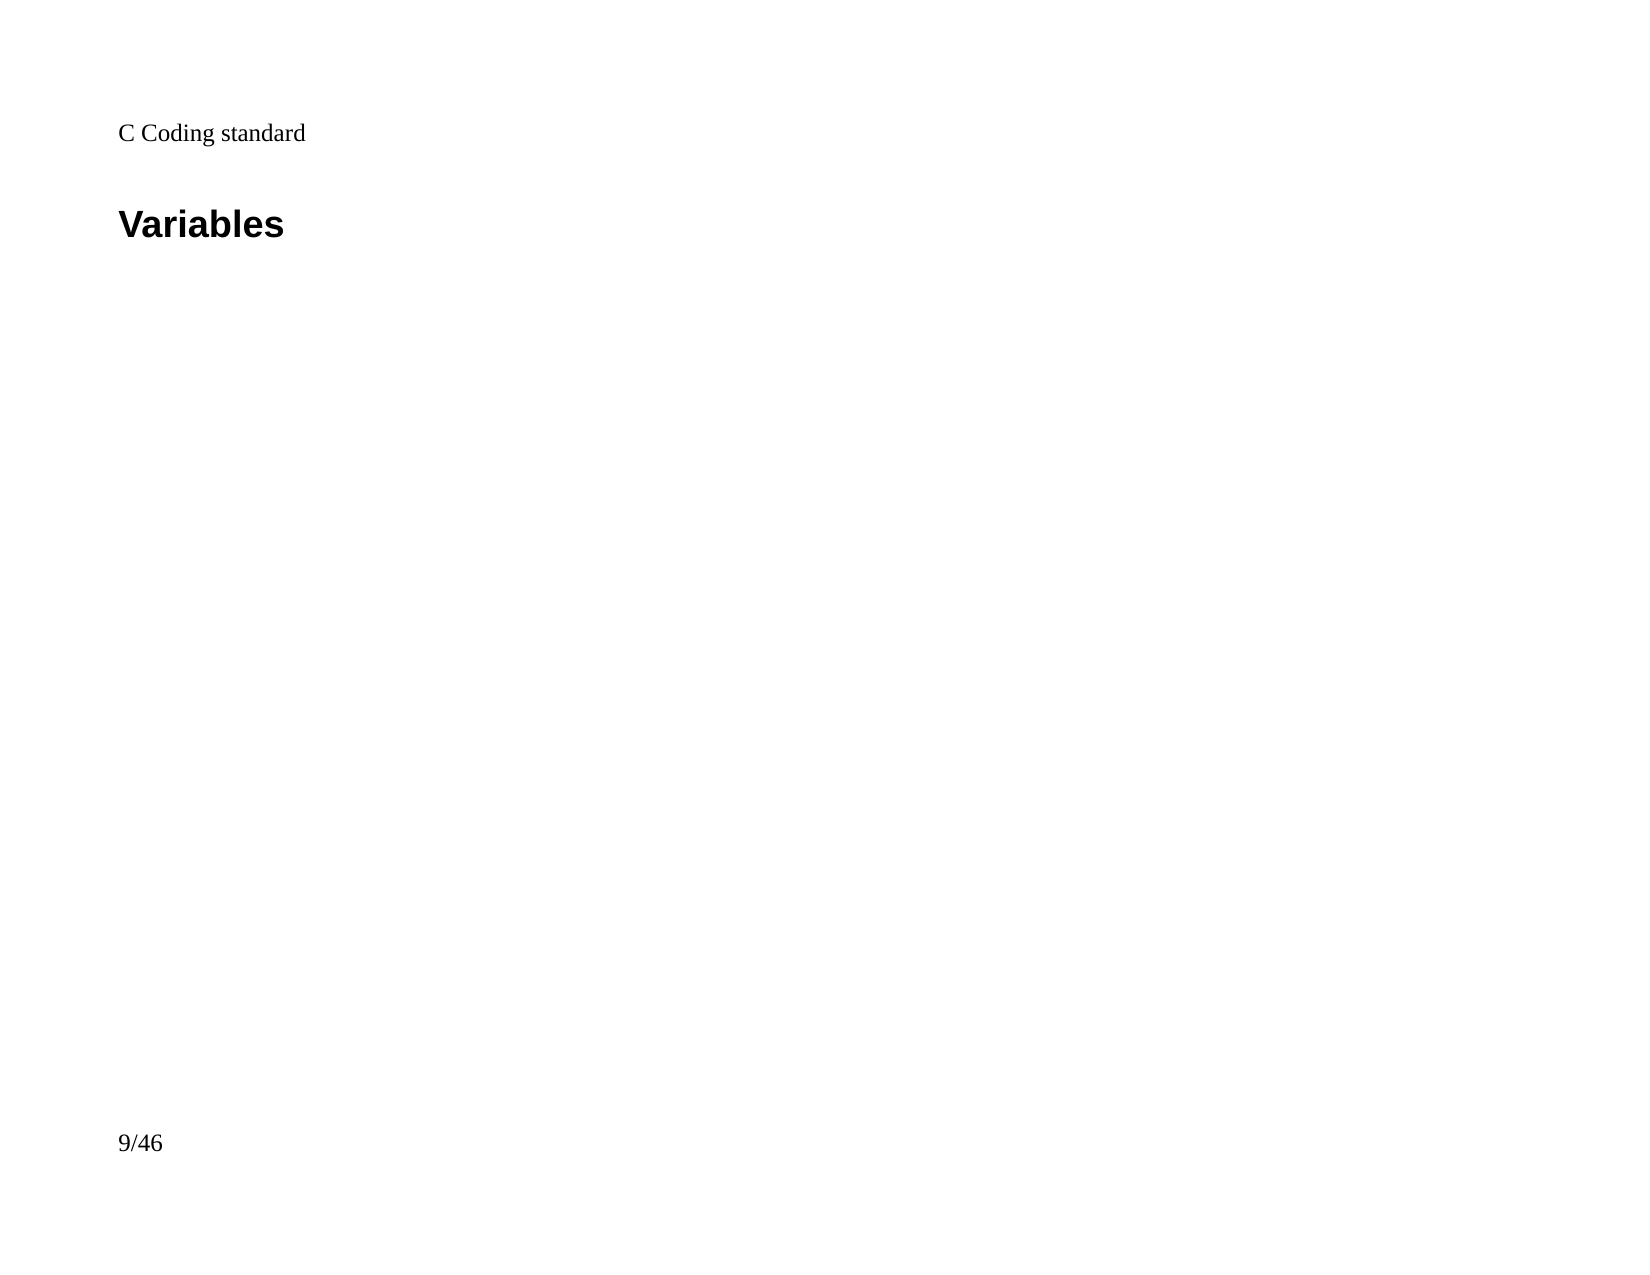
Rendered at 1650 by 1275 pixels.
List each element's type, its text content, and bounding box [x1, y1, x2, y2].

subtitle Variables [118, 201, 1532, 245]
